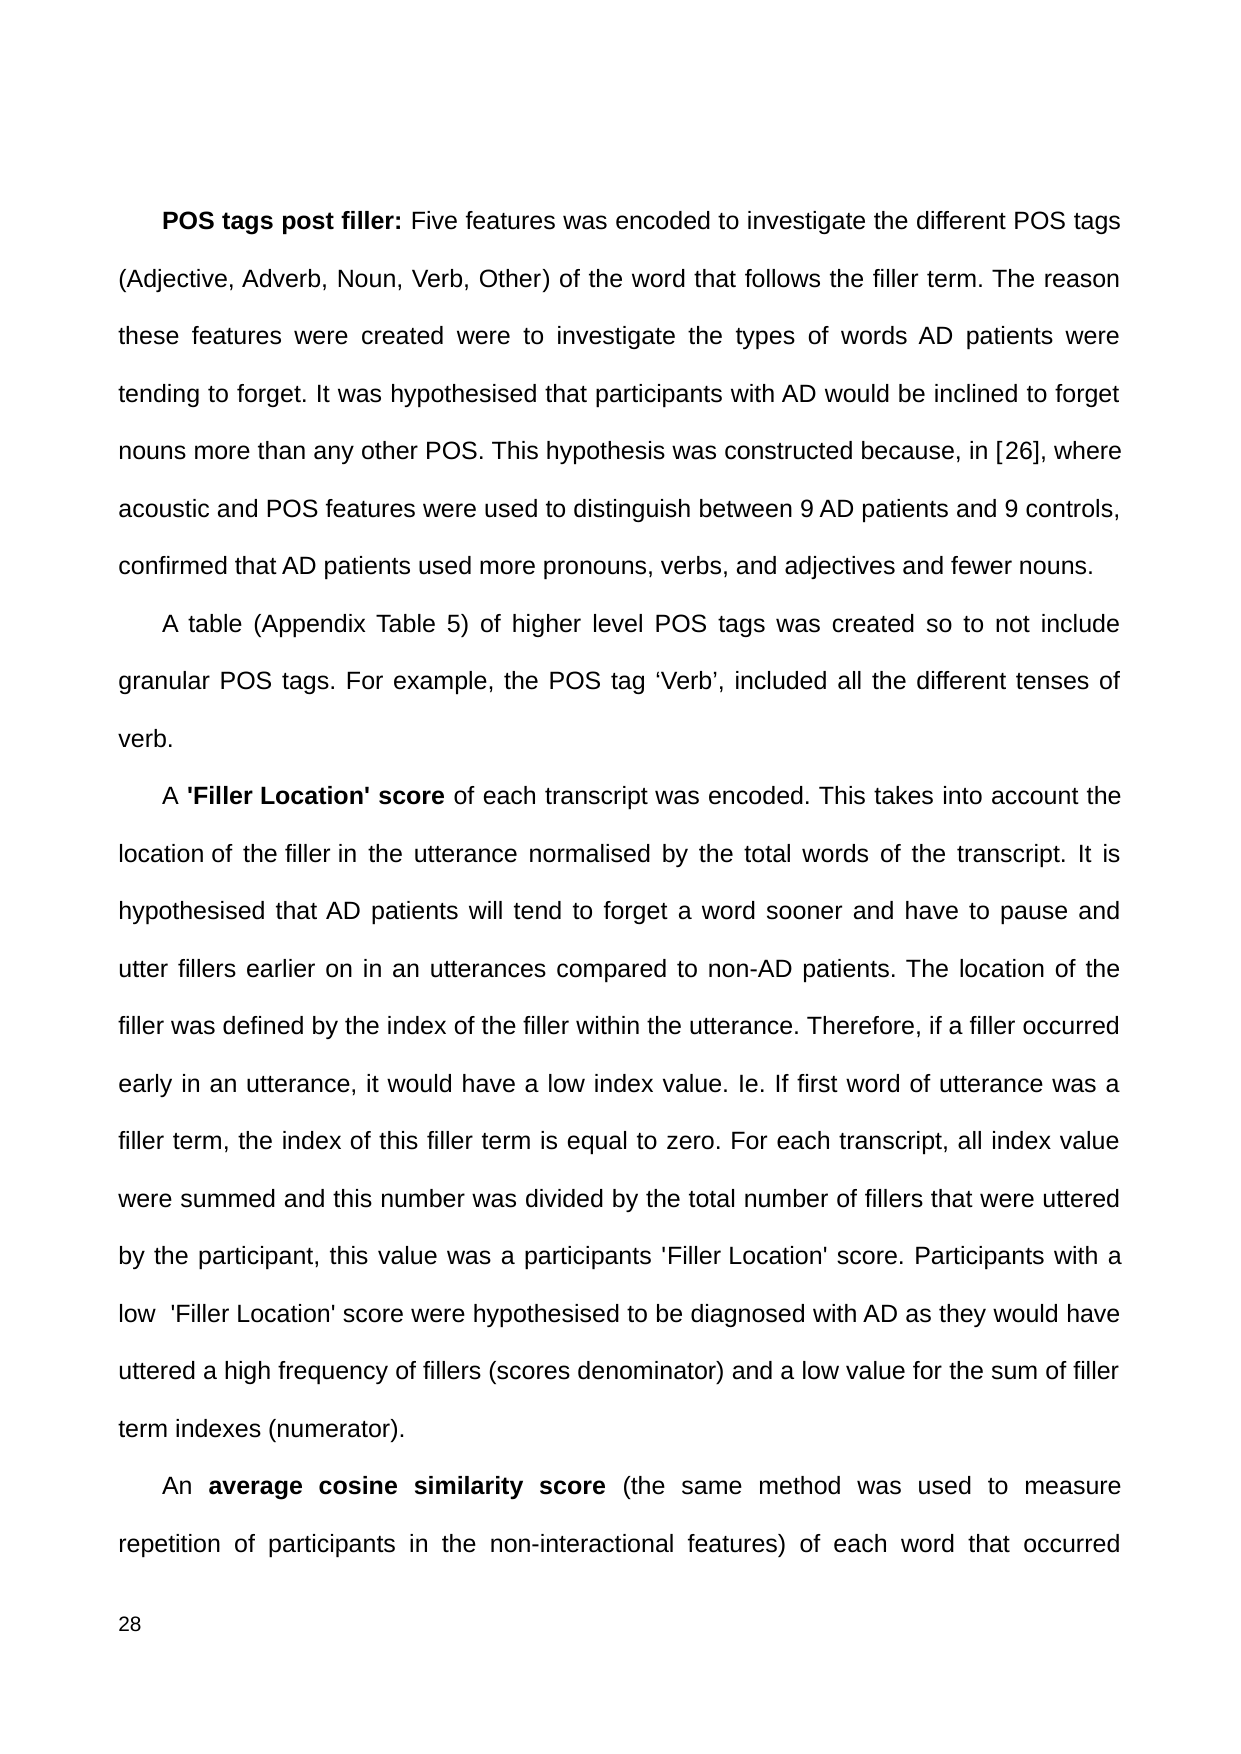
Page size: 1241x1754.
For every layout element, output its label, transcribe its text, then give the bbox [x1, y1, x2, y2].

text POS tags post filler: Five features was encoded to investigate the different POS tags (Adjective, Adverb, Noun, Verb, Other) of the word that follows the filler term. The reason these features were created were to investigate the types of words AD patients were tending to forget. It was hypothesised that participants with AD would be inclined to forget nouns more than any other POS. This hypothesis was constructed because, in [26], where acoustic and POS features were used to distinguish between 9 AD patients and 9 controls, confirmed that AD patients used more pronouns, verbs, and adjectives and fewer nouns. [118, 206, 1122, 580]
text A table (Appendix Table 5) of higher level POS tags was created so to not include granular POS tags. For example, the POS tag ‘Verb’, included all the different tenses of verb. [118, 609, 1122, 752]
text A 'Filler Location' score of each transcript was encoded. This takes into account the location of the filler in the utterance normalised by the total words of the transcript. It is hypothesised that AD patients will tend to forget a word sooner and have to pause and utter fillers earlier on in an utterances compared to non-AD patients. The location of the filler was defined by the index of the filler within the utterance. Therefore, if a filler occurred early in an utterance, it would have a low index value. Ie. If first word of utterance was a filler term, the index of this filler term is equal to zero. For each transcript, all index value were summed and this number was divided by the total number of fillers that were uttered by the participant, this value was a participants 'Filler Location' score. Participants with a low 'Filler Location' score were hypothesised to be diagnosed with AD as they would have uttered a high frequency of fillers (scores denominator) and a low value for the sum of filler term indexes (numerator). [118, 781, 1122, 1442]
text An average cosine similarity score (the same method was used to measure repetition of participants in the non-interactional features) of each word that occurred [118, 1471, 1122, 1557]
